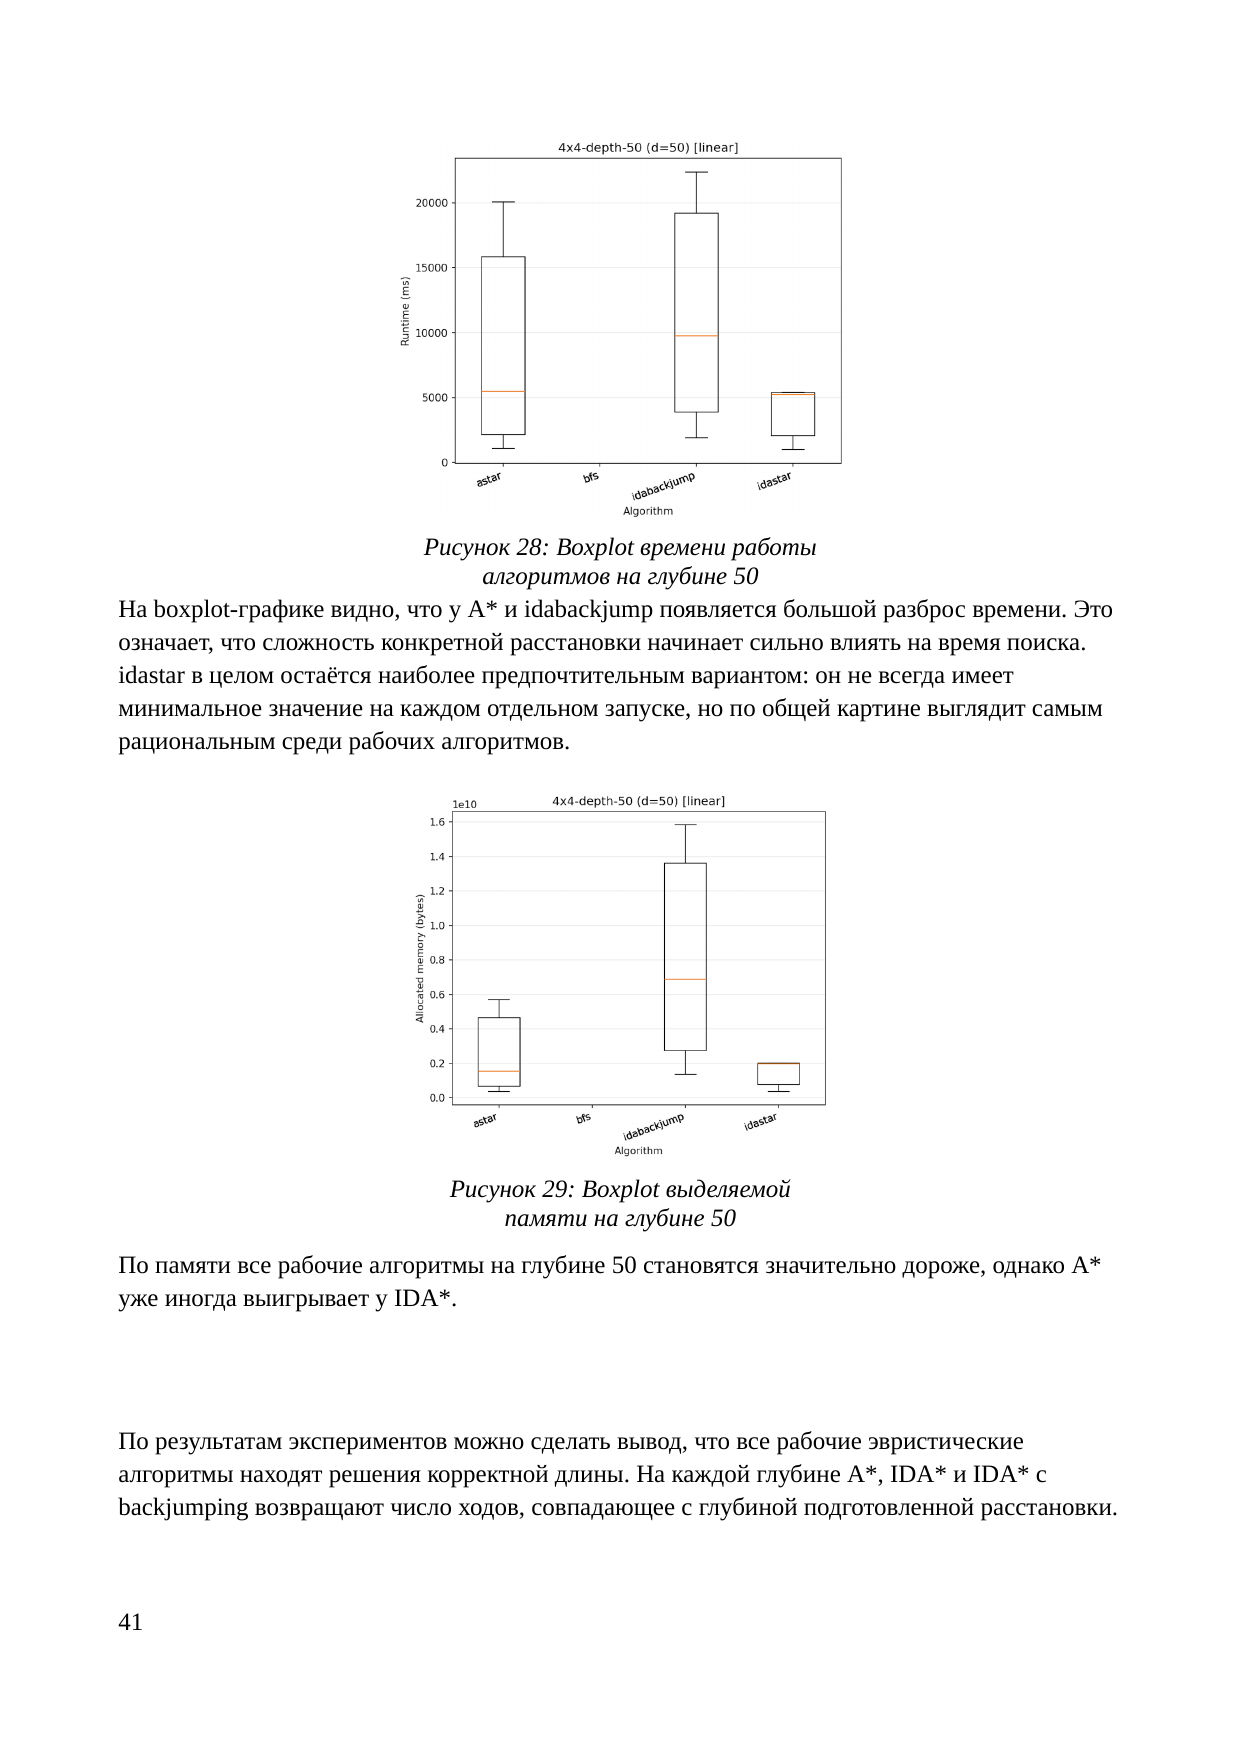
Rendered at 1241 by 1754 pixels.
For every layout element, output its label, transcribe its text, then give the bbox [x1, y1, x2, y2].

picture [392, 130, 848, 520]
text По результатам экспериментов можно сделать вывод, что все рабочие эвристические алгоритмы находят решения корректной длины. На каждой глубине A*, IDA* и IDA* с backjumping возвращают число ходов, совпадающее с глубиной подготовленной расстановки. [118, 1426, 1122, 1521]
picture [410, 786, 830, 1162]
text Рисунок 28: Boxplot времени работы алгоритмов на глубине 50 [393, 520, 847, 590]
text Рисунок 29: Boxplot выделяемой памяти на глубине 50 [411, 1162, 830, 1232]
text По памяти все рабочие алгоритмы на глубине 50 становятся значительно дороже, однако A* уже иногда выигрывает у IDA*. [118, 1250, 1122, 1312]
text На boxplot-графике видно, что у A* и idabackjump появляется большой разброс времени. Это означает, что сложность конкретной расстановки начинает сильно влиять на время поиска. idastar в целом остаётся наиболее предпочтительным вариантом: он не всегда имеет минимальное значение на каждом отдельном запуске, но по общей картине выглядит самым рациональным среди рабочих алгоритмов. [118, 594, 1122, 755]
